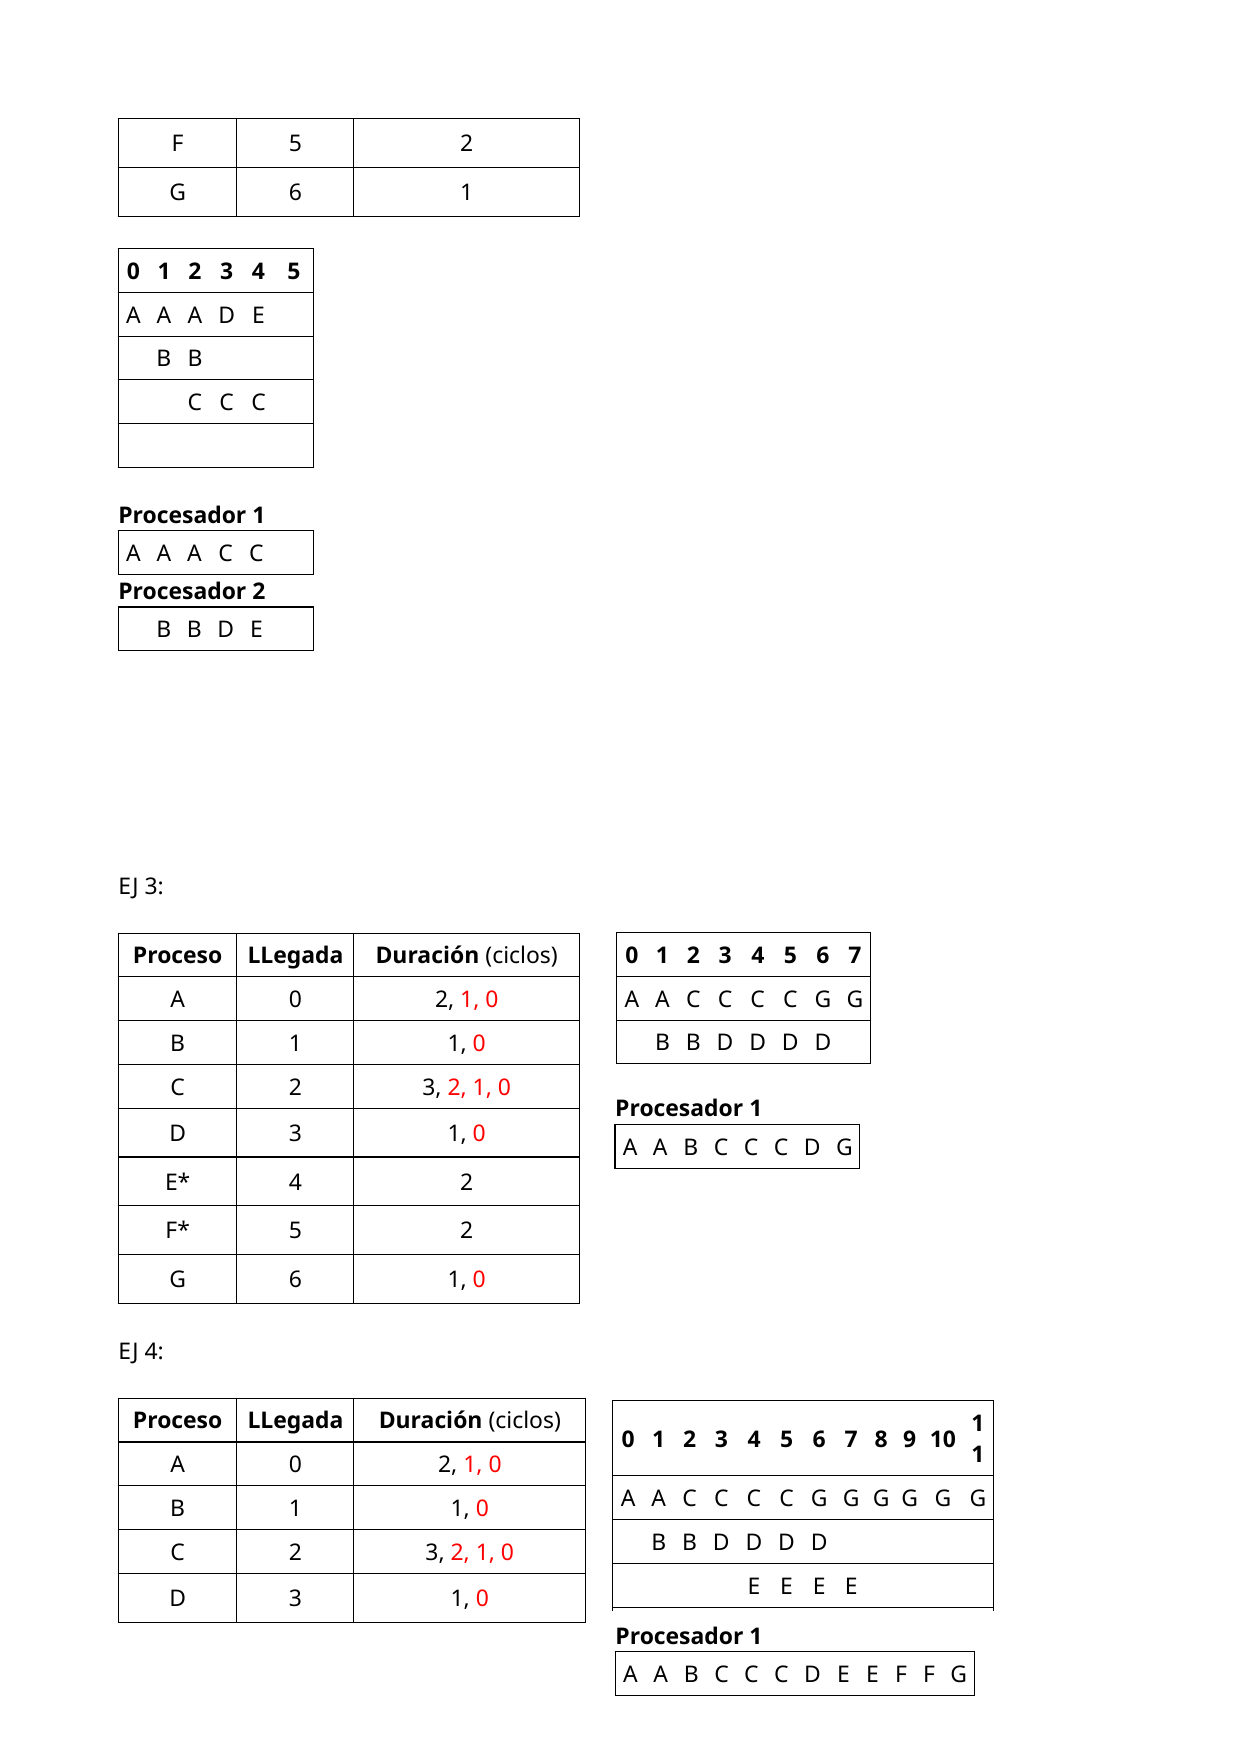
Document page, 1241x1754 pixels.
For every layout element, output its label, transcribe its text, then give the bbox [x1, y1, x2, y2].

table_header C [736, 1652, 766, 1695]
table_cell E [770, 1564, 803, 1607]
table_cell B [119, 1021, 236, 1064]
table_header 2 [678, 933, 708, 976]
table_cell [835, 1520, 867, 1563]
table_header 0 [613, 1401, 643, 1475]
table_header A [616, 1652, 645, 1695]
table_cell C [774, 977, 806, 1019]
table_cell G [119, 168, 236, 216]
table_cell [613, 1520, 643, 1563]
table_cell 1, 0 [354, 1021, 579, 1064]
table_header [119, 608, 148, 650]
table_cell [179, 424, 210, 467]
table_cell [895, 1564, 923, 1607]
table_header [271, 531, 313, 574]
table_header Proceso [606, 1611, 994, 1754]
table_header B [675, 1125, 706, 1167]
table_header E [829, 1652, 858, 1695]
table_cell 2 [354, 1158, 579, 1205]
table_cell [705, 1564, 737, 1607]
table_header G [828, 1125, 859, 1167]
table_header 10 [924, 1401, 962, 1475]
table_cell [243, 337, 274, 379]
table_header E [858, 1652, 887, 1695]
table_cell B [179, 337, 210, 379]
table_header 7 [839, 933, 870, 976]
table_header C [736, 1125, 766, 1167]
table_cell B [643, 1520, 674, 1563]
table_cell [962, 1520, 993, 1563]
table_cell [924, 1520, 962, 1563]
table_cell D [770, 1520, 803, 1563]
table_header 11 [962, 1401, 993, 1475]
table_cell [119, 337, 148, 379]
table_header Proceso [119, 1399, 236, 1441]
table_header 2 [674, 1401, 705, 1475]
table_header 4 [741, 933, 774, 976]
table_header 2 [179, 249, 210, 292]
table_header D [796, 1652, 829, 1695]
table_cell D [738, 1520, 770, 1563]
table_header 0 [617, 933, 647, 976]
table_header C [209, 531, 242, 574]
table_cell 2, 1, 0 [354, 977, 579, 1020]
table_cell G [839, 977, 870, 1019]
table_header 4 [738, 1401, 770, 1475]
table_cell [148, 380, 179, 423]
table_cell C [179, 380, 210, 423]
table_cell A [119, 293, 148, 336]
table_cell F [119, 119, 236, 167]
table_cell D [803, 1520, 835, 1563]
table_cell D [705, 1520, 737, 1563]
table_cell C [738, 1476, 770, 1519]
table_cell 2 [237, 1530, 353, 1573]
text EJ 4: [118, 1335, 1122, 1366]
table_header A [179, 531, 209, 574]
table_header 5 [274, 249, 313, 292]
table_cell C [243, 380, 274, 423]
table_header Duración (ciclos) [354, 934, 579, 976]
table_cell 3 [237, 1574, 353, 1622]
table_cell C [770, 1476, 803, 1519]
table_cell 1, 0 [354, 1255, 579, 1303]
table_header 3 [210, 249, 243, 292]
table_header Duración (ciclos) [354, 1399, 585, 1441]
table_cell G [924, 1476, 962, 1519]
table_cell A [119, 1443, 236, 1485]
table_cell [274, 337, 313, 379]
table_cell C [119, 1530, 236, 1573]
table_cell C [678, 977, 708, 1019]
table_header C [766, 1652, 796, 1695]
table_cell G [835, 1476, 867, 1519]
table_cell G [803, 1476, 835, 1519]
table_cell A [119, 977, 236, 1020]
table_header 5 [770, 1401, 803, 1475]
table_cell C [709, 977, 741, 1019]
table_cell 5 [237, 1206, 353, 1254]
table_cell C [210, 380, 243, 423]
table_cell [243, 424, 274, 467]
table_header LLegada [237, 1399, 353, 1441]
table_cell [274, 293, 313, 336]
table_cell [274, 424, 313, 467]
table_cell G [119, 1255, 236, 1303]
table_header LLegada [237, 934, 353, 976]
table_cell 4 [237, 1158, 353, 1205]
table_cell D [119, 1574, 236, 1622]
table_cell B [148, 337, 179, 379]
table_header D [209, 608, 242, 650]
table_cell [617, 1021, 647, 1063]
table_header C [242, 531, 271, 574]
table_header 9 [895, 1401, 923, 1475]
table_header A [616, 1125, 645, 1167]
table_cell D [774, 1021, 806, 1063]
table_cell B [678, 1021, 708, 1063]
table_header B [179, 608, 209, 650]
table_cell A [613, 1476, 643, 1519]
table_cell 1 [354, 168, 579, 216]
table_header C [706, 1125, 736, 1167]
table_cell G [962, 1476, 993, 1519]
table_header A [119, 531, 148, 574]
table_header [271, 608, 313, 650]
table_cell B [647, 1021, 678, 1063]
table_cell E [803, 1564, 835, 1607]
table_cell E [738, 1564, 770, 1607]
table_header B [148, 608, 179, 650]
table_cell D [806, 1021, 839, 1063]
table_cell 2 [354, 119, 579, 167]
table_cell 2 [237, 1065, 353, 1107]
table_cell C [119, 1065, 236, 1107]
table_cell E* [119, 1158, 236, 1205]
table_cell A [179, 293, 210, 336]
table_cell [674, 1564, 705, 1607]
table_cell [210, 424, 243, 467]
table_cell D [210, 293, 243, 336]
table_header A [148, 531, 179, 574]
table_cell 1 [237, 1486, 353, 1529]
table_header D [796, 1125, 828, 1167]
table_header C [706, 1652, 736, 1695]
table_cell A [647, 977, 678, 1019]
table_header F [887, 1652, 915, 1695]
table_cell [924, 1564, 962, 1607]
table_cell A [643, 1476, 674, 1519]
table_cell 5 [237, 119, 353, 167]
table_cell 1, 0 [354, 1486, 585, 1529]
table_cell B [119, 1486, 236, 1529]
table_cell G [867, 1476, 895, 1519]
table_cell A [148, 293, 179, 336]
table_cell [867, 1564, 895, 1607]
table_cell 3 [237, 1109, 353, 1156]
text Procesador 2 [118, 575, 1122, 606]
table_cell B [674, 1520, 705, 1563]
table_cell G [895, 1476, 923, 1519]
table_header B [675, 1652, 706, 1695]
table_cell E [835, 1564, 867, 1607]
table_header F [915, 1652, 943, 1695]
table_header 5 [774, 933, 806, 976]
table_cell 2 [354, 1206, 579, 1254]
table_cell 0 [237, 977, 353, 1020]
table_cell [962, 1564, 993, 1607]
table_header 1 [647, 933, 678, 976]
table_header 3 [705, 1401, 737, 1475]
table_cell [895, 1520, 923, 1563]
table_header 6 [803, 1401, 835, 1475]
table_cell C [674, 1476, 705, 1519]
table_cell D [709, 1021, 741, 1063]
table_header 7 [835, 1401, 867, 1475]
table_cell [867, 1520, 895, 1563]
table_header E [242, 608, 271, 650]
text EJ 3: [118, 870, 1122, 901]
table_header A [645, 1125, 675, 1167]
table_cell [210, 337, 243, 379]
table_cell [839, 1021, 870, 1063]
table_cell C [705, 1476, 737, 1519]
table_cell D [741, 1021, 774, 1063]
table_cell [274, 380, 313, 423]
table_cell 1 [237, 1021, 353, 1064]
table_cell [643, 1564, 674, 1607]
table_header 8 [867, 1401, 895, 1475]
table_cell F* [119, 1206, 236, 1254]
table_header 1 [643, 1401, 674, 1475]
table_header 0 [119, 249, 148, 292]
table_cell [119, 380, 148, 423]
table_header 4 [243, 249, 274, 292]
table_cell A [617, 977, 647, 1019]
table_cell C [741, 977, 774, 1019]
table_header C [766, 1125, 796, 1167]
table_header A [645, 1652, 675, 1695]
table_cell 3, 2, 1, 0 [354, 1065, 579, 1107]
table_cell 6 [237, 1255, 353, 1303]
table_cell 1, 0 [354, 1109, 579, 1156]
table_cell 2, 1, 0 [354, 1443, 585, 1485]
table_header Proceso [606, 1084, 879, 1208]
table_cell E [243, 293, 274, 336]
table_cell [613, 1564, 643, 1607]
table_cell G [806, 977, 839, 1019]
table_header 3 [709, 933, 741, 976]
table_cell D [119, 1109, 236, 1156]
table_header Proceso [119, 934, 236, 976]
table_cell 0 [237, 1443, 353, 1485]
table_header 1 [148, 249, 179, 292]
table_header 6 [806, 933, 839, 976]
table_cell 6 [237, 168, 353, 216]
table_cell 1, 0 [354, 1574, 585, 1622]
text Procesador 1 [118, 499, 1122, 530]
table_cell [148, 424, 179, 467]
table_cell [119, 424, 148, 467]
table_header G [943, 1652, 974, 1695]
table_cell 3, 2, 1, 0 [354, 1530, 585, 1573]
